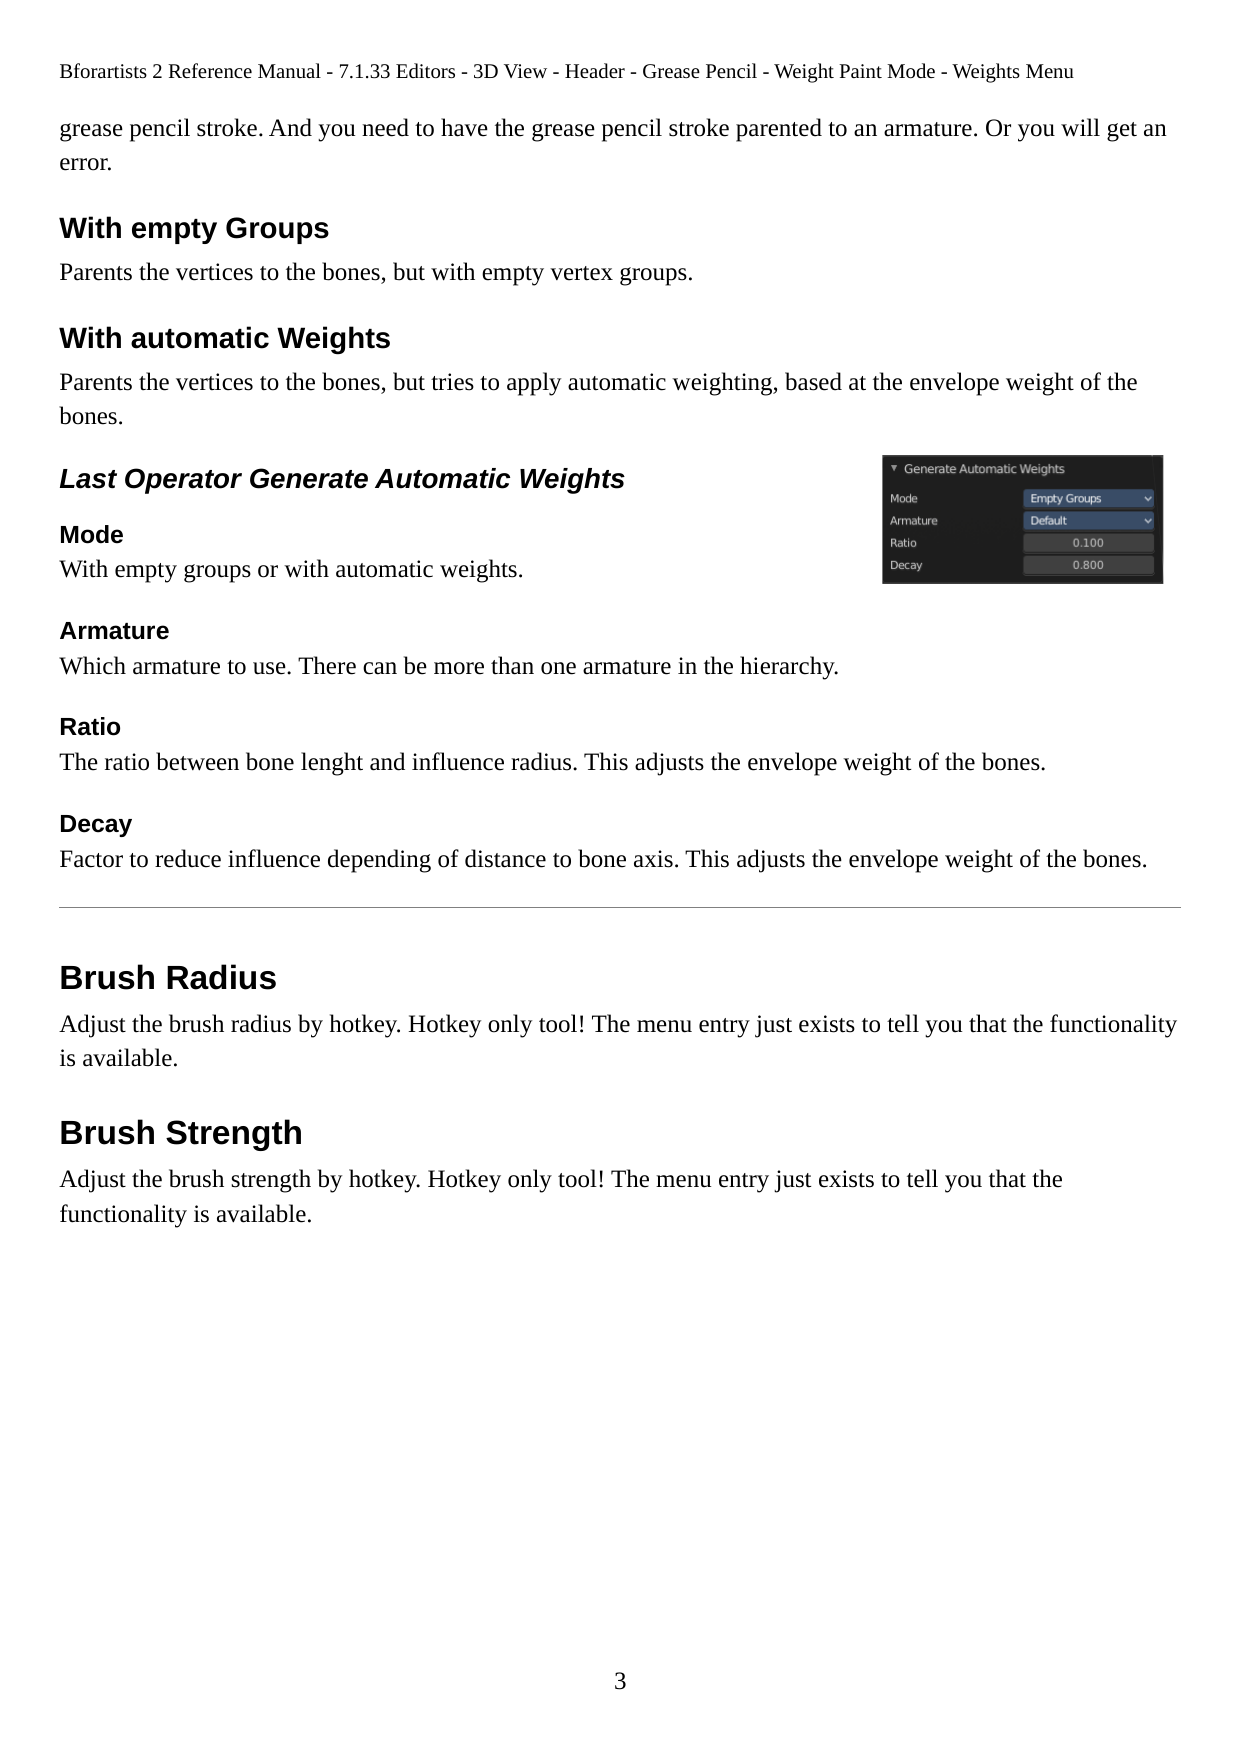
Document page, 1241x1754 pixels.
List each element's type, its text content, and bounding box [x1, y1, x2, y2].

subtitle With automatic Weights [59, 321, 1181, 354]
picture [882, 455, 1164, 584]
text Factor to reduce influence depending of distance to bone axis. This adjusts the envelope weight of the bones. [59, 844, 1181, 872]
subtitle Brush Radius [59, 958, 1181, 996]
text Adjust the brush strength by hotkey. Hotkey only tool! The menu entry just exists to tell you that the functionality is available. [59, 1164, 1181, 1228]
subtitle Armature [59, 616, 1181, 645]
text Parents the vertices to the bones, but tries to apply automatic weighting, based at the envelope weight of the bones. [59, 367, 1181, 430]
text Adjust the brush radius by hotkey. Hotkey only tool! The menu entry just exists to tell you that the functionality is available. [59, 1009, 1181, 1072]
subtitle Ratio [59, 712, 1181, 741]
subtitle Mode [59, 520, 882, 548]
subtitle Last Operator Generate Automatic Weights [59, 463, 882, 495]
subtitle Decay [59, 809, 1181, 837]
subtitle With empty Groups [59, 211, 1181, 244]
text The ratio between bone lenght and influence radius. This adjusts the envelope weight of the bones. [59, 747, 1181, 776]
subtitle [1164, 520, 1181, 548]
text grease pencil stroke. And you need to have the grease pencil stroke parented to an armature. Or you will get an error. [59, 113, 1181, 176]
text With empty groups or with automatic weights. [59, 554, 882, 583]
text Which armature to use. There can be more than one armature in the hierarchy. [59, 651, 1181, 680]
text Parents the vertices to the bones, but with empty vertex groups. [59, 257, 1181, 286]
subtitle Brush Strength [59, 1113, 1181, 1152]
